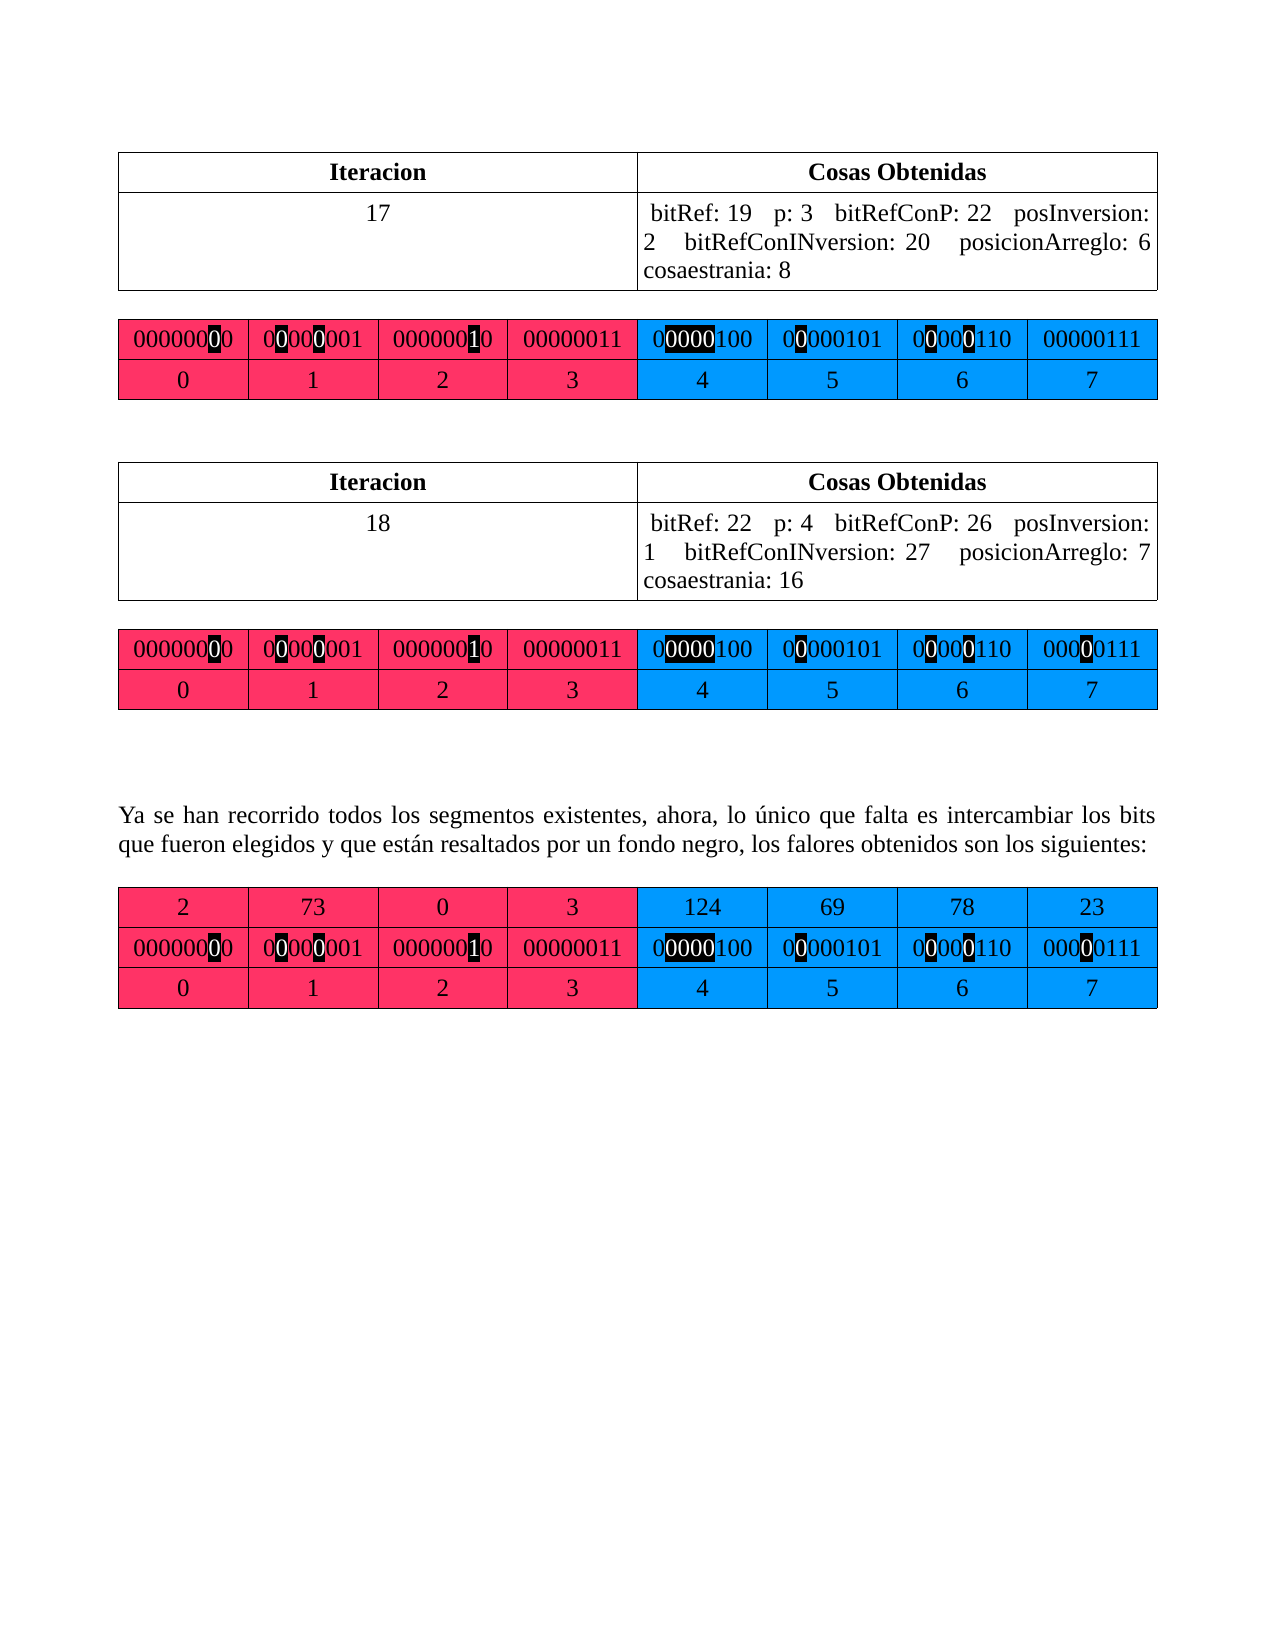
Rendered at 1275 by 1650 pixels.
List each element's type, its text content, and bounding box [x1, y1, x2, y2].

table_cell 00000110 [898, 928, 1027, 967]
table_cell 3 [508, 360, 637, 399]
table_header 00000100 [638, 630, 767, 669]
table_cell 4 [638, 670, 767, 709]
table_header 3 [508, 888, 637, 927]
table_cell 2 [379, 968, 507, 1008]
table_header 2 [119, 888, 248, 927]
table_cell 1 [249, 670, 378, 709]
table_cell 1 [249, 968, 378, 1008]
table_cell 6 [898, 670, 1027, 709]
table_header 00000101 [768, 320, 897, 359]
table_cell 00000101 [768, 928, 897, 967]
table_cell 00000001 [249, 928, 378, 967]
table_cell 5 [768, 670, 897, 709]
table_cell 1 [249, 360, 378, 399]
table_header 00000001 [249, 630, 378, 669]
table_cell 4 [638, 968, 767, 1008]
table_header 00000000 [119, 630, 248, 669]
table_cell 0 [119, 968, 248, 1008]
table_cell 2 [379, 360, 507, 399]
table_header 00000001 [249, 320, 378, 359]
table_header 00000111 [1028, 630, 1157, 669]
table_cell 7 [1028, 670, 1157, 709]
table_header 00000000 [119, 320, 248, 359]
table_header 124 [638, 888, 767, 927]
table_cell bitRef: 19 p: 3 bitRefConP: 22 posInversion: 2 bitRefConINversion: 20 posicionArreglo: 6 cosaestrania: 8 [638, 193, 1157, 290]
table_cell 18 [119, 503, 637, 600]
table_cell 00000100 [638, 928, 767, 967]
table_cell 00000000 [119, 928, 248, 967]
table_cell 00000010 [379, 928, 507, 967]
table_cell 7 [1028, 360, 1157, 399]
table_cell 7 [1028, 968, 1157, 1008]
table_cell 0 [119, 670, 248, 709]
table_cell 5 [768, 360, 897, 399]
table_cell 5 [768, 968, 897, 1008]
table_cell 17 [119, 193, 637, 290]
table_header 23 [1028, 888, 1157, 927]
table_header Cosas Obtenidas [638, 463, 1157, 502]
table_cell 6 [898, 360, 1027, 399]
table_header 00000011 [508, 320, 637, 359]
table_header 0 [379, 888, 507, 927]
table_header 00000110 [898, 630, 1027, 669]
table_cell 3 [508, 968, 637, 1008]
table_header 69 [768, 888, 897, 927]
table_cell 00000111 [1028, 928, 1157, 967]
table_cell 00000011 [508, 928, 637, 967]
table_header 00000110 [898, 320, 1027, 359]
table_header Iteracion [119, 153, 637, 192]
table_header 00000011 [508, 630, 637, 669]
table_header 78 [898, 888, 1027, 927]
text Ya se han recorrido todos los segmentos existentes, ahora, lo único que falta es intercambiar los bits que fueron elegidos y que están resaltados por un fondo negro, los falores obtenidos son los siguientes: [118, 800, 1157, 858]
table_header 00000010 [379, 630, 507, 669]
table_header 00000100 [638, 320, 767, 359]
table_cell bitRef: 22 p: 4 bitRefConP: 26 posInversion: 1 bitRefConINversion: 27 posicionArreglo: 7 cosaestrania: 16 [638, 503, 1157, 600]
table_header 00000111 [1028, 320, 1157, 359]
table_cell 3 [508, 670, 637, 709]
table_header Cosas Obtenidas [638, 153, 1157, 192]
table_cell 6 [898, 968, 1027, 1008]
table_cell 4 [638, 360, 767, 399]
table_header 73 [249, 888, 378, 927]
table_header Iteracion [119, 463, 637, 502]
table_cell 2 [379, 670, 507, 709]
table_header 00000101 [768, 630, 897, 669]
table_cell 0 [119, 360, 248, 399]
table_header 00000010 [379, 320, 507, 359]
